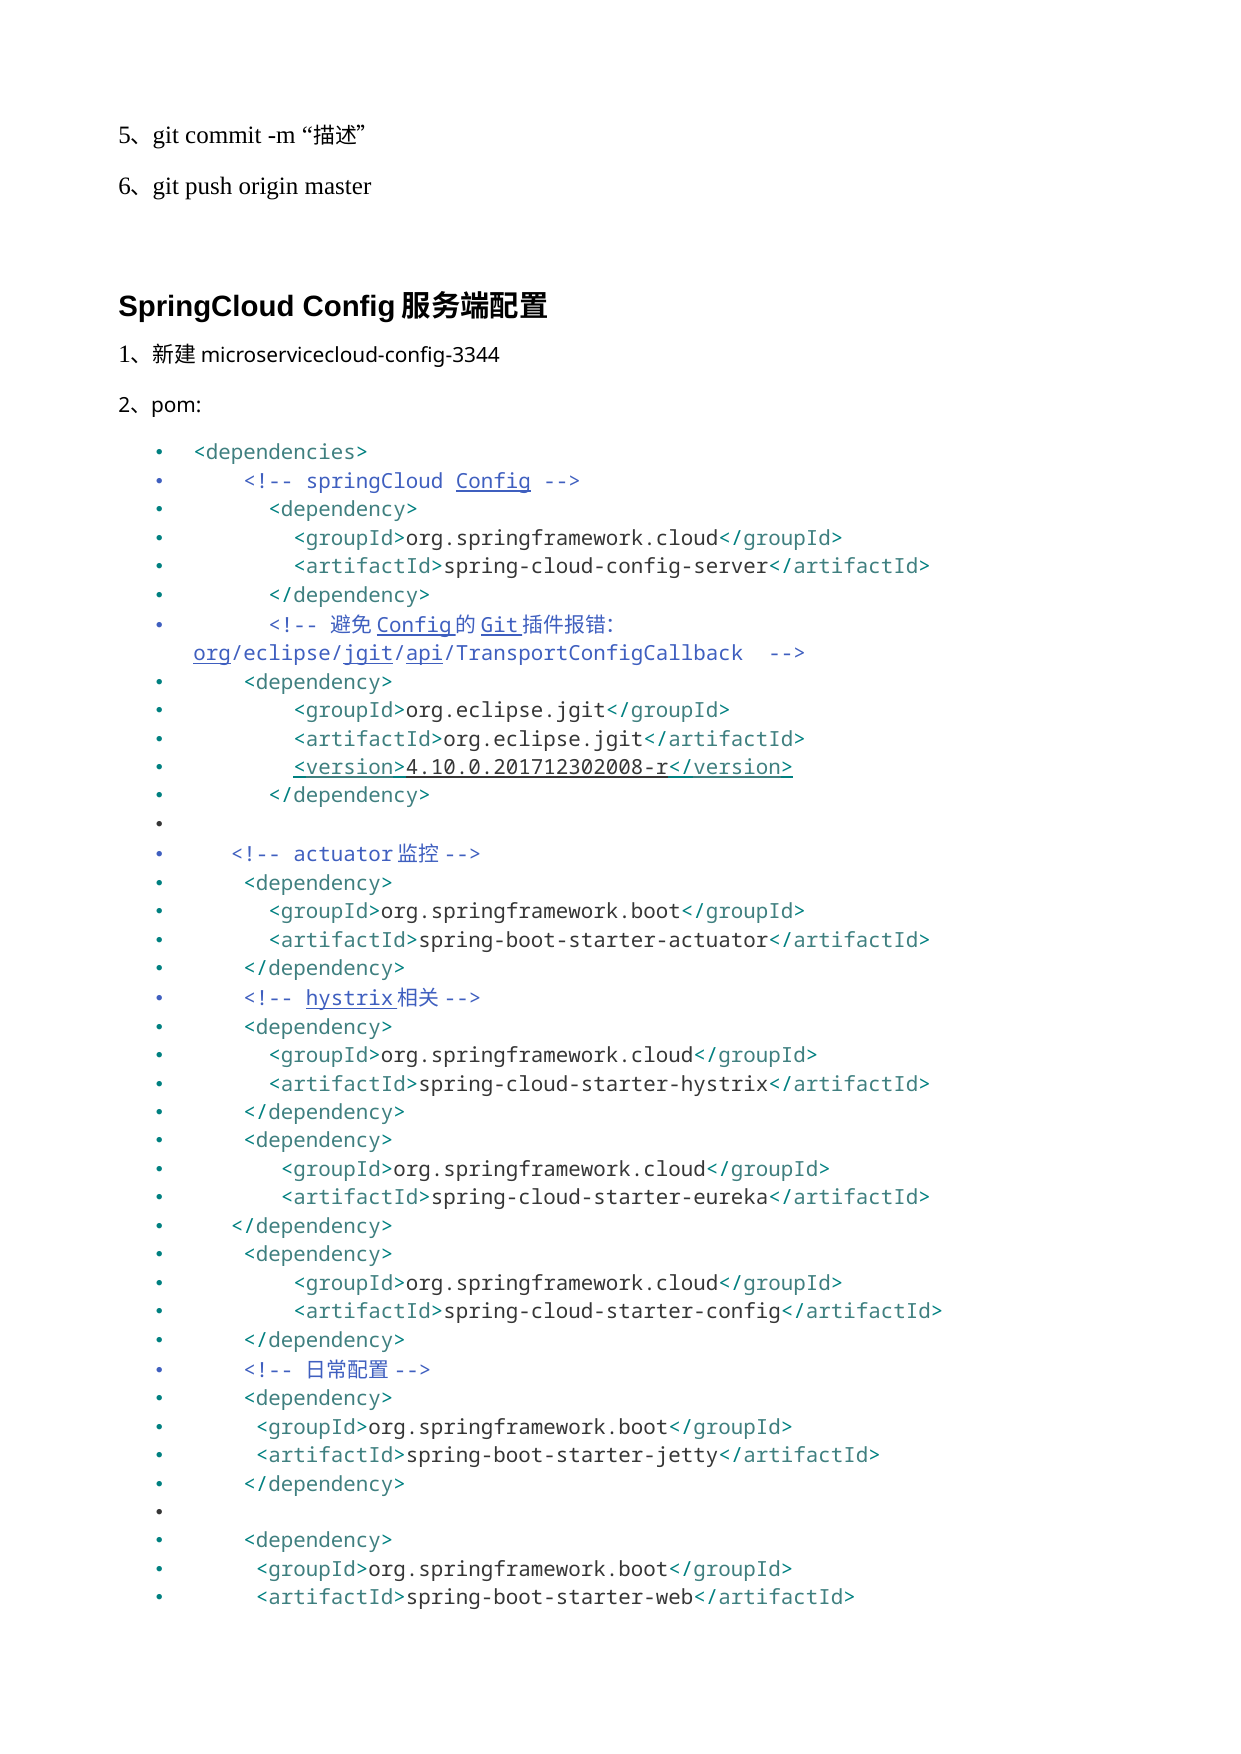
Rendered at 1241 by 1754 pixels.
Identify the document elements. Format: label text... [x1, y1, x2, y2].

list </dependency> [156, 1469, 1122, 1497]
list <dependency> [156, 1383, 1122, 1412]
list <artifactId>org.eclipse.jgit</artifactId> [156, 724, 1122, 752]
list <artifactId>spring-cloud-starter-config</artifactId> [156, 1296, 1122, 1325]
text 6、git push origin master [118, 169, 1122, 201]
list <!-- actuator监控 --> [156, 837, 1122, 868]
list <!-- 日常配置 --> [156, 1353, 1122, 1383]
list <version>4.10.0.201712302008-r</version> [156, 752, 1122, 781]
list </dependency> [156, 1325, 1122, 1353]
list <groupId>org.eclipse.jgit</groupId> [156, 695, 1122, 724]
list <artifactId>spring-boot-starter-actuator</artifactId> [156, 925, 1122, 953]
subtitle SpringCloud Config服务端配置 [118, 282, 1122, 325]
list <dependency> [156, 868, 1122, 896]
list <groupId>org.springframework.boot</groupId> [156, 1554, 1122, 1582]
list <groupId>org.springframework.cloud</groupId> [156, 1268, 1122, 1296]
list </dependency> [156, 1097, 1122, 1126]
list <dependency> [156, 494, 1122, 523]
list <dependency> [156, 1526, 1122, 1554]
list <!-- springCloud Config --> [156, 466, 1122, 494]
text 5、git commit -m “描述” [118, 118, 1122, 150]
list </dependency> [156, 781, 1122, 809]
list <dependency> [156, 1239, 1122, 1268]
list <dependency> [156, 667, 1122, 695]
list <artifactId>spring-cloud-config-server</artifactId> [156, 551, 1122, 580]
list </dependency> [156, 953, 1122, 982]
list <groupId>org.springframework.cloud</groupId> [156, 1154, 1122, 1182]
list <dependency> [156, 1126, 1122, 1154]
list </dependency> [156, 1211, 1122, 1239]
list <artifactId>spring-cloud-starter-hystrix</artifactId> [156, 1069, 1122, 1097]
list <groupId>org.springframework.cloud</groupId> [156, 523, 1122, 551]
list <groupId>org.springframework.cloud</groupId> [156, 1040, 1122, 1069]
text 2、pom: [118, 388, 1122, 418]
list <artifactId>spring-cloud-starter-eureka</artifactId> [156, 1182, 1122, 1211]
text 1、新建microservicecloud-config-3344 [118, 337, 1122, 369]
list <!-- 避免Config的Git插件报错：org/eclipse/jgit/api/TransportConfigCallback --> [156, 608, 1122, 667]
list <artifactId>spring-boot-starter-jetty</artifactId> [156, 1440, 1122, 1469]
list </dependency> [156, 580, 1122, 608]
list <artifactId>spring-boot-starter-web</artifactId> [156, 1582, 1122, 1611]
list <!-- hystrix相关 --> [156, 982, 1122, 1012]
list <dependencies> [156, 437, 1122, 466]
list <groupId>org.springframework.boot</groupId> [156, 1412, 1122, 1440]
list <dependency> [156, 1012, 1122, 1040]
list <groupId>org.springframework.boot</groupId> [156, 896, 1122, 925]
